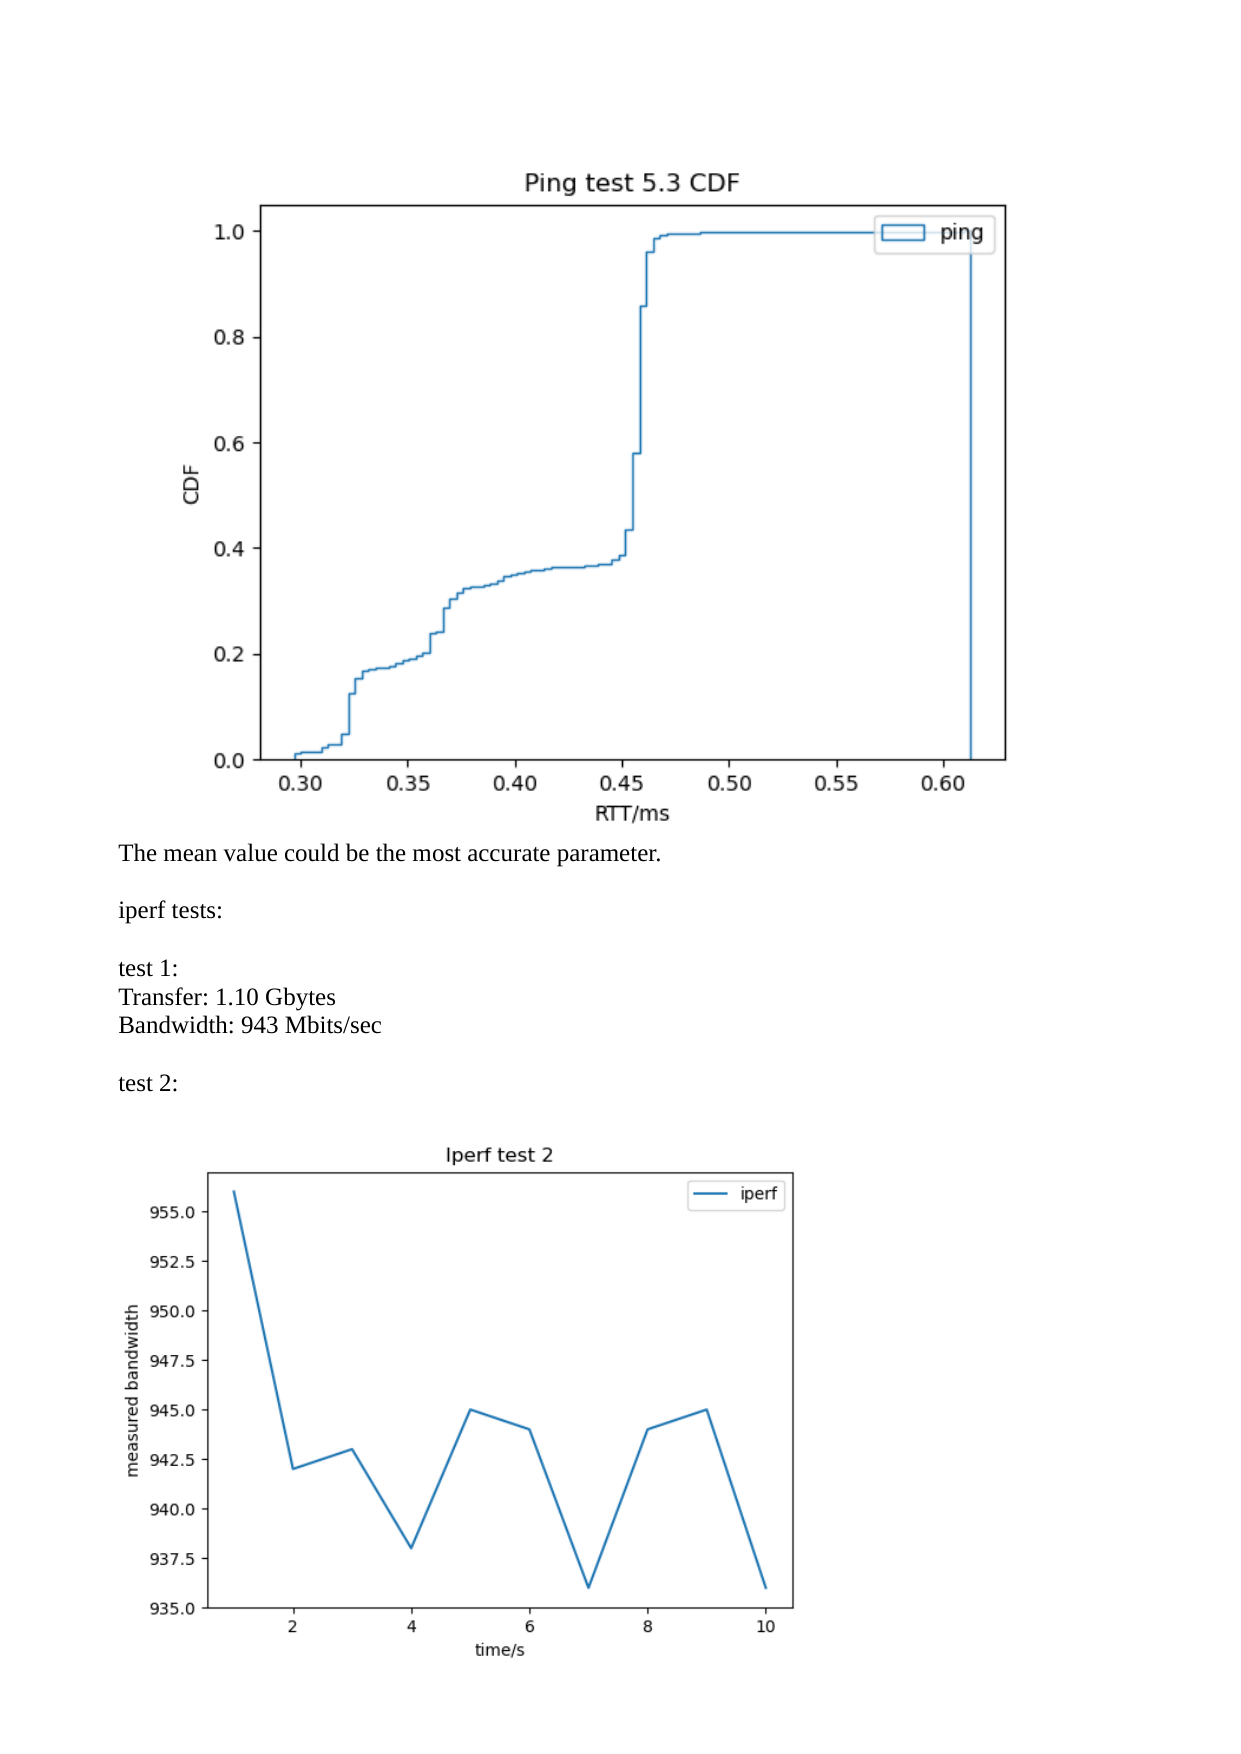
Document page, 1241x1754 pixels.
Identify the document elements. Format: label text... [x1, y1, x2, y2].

text test 1: [118, 953, 1122, 982]
text Bandwidth: 943 Mbits/sec [118, 1011, 1122, 1039]
picture [140, 118, 1100, 839]
picture [113, 1104, 868, 1670]
text test 2: [118, 1068, 1122, 1097]
text Transfer: 1.10 Gbytes [118, 982, 1122, 1011]
text iperf tests: [118, 896, 1122, 924]
text The mean value could be the most accurate parameter. [118, 118, 1122, 867]
